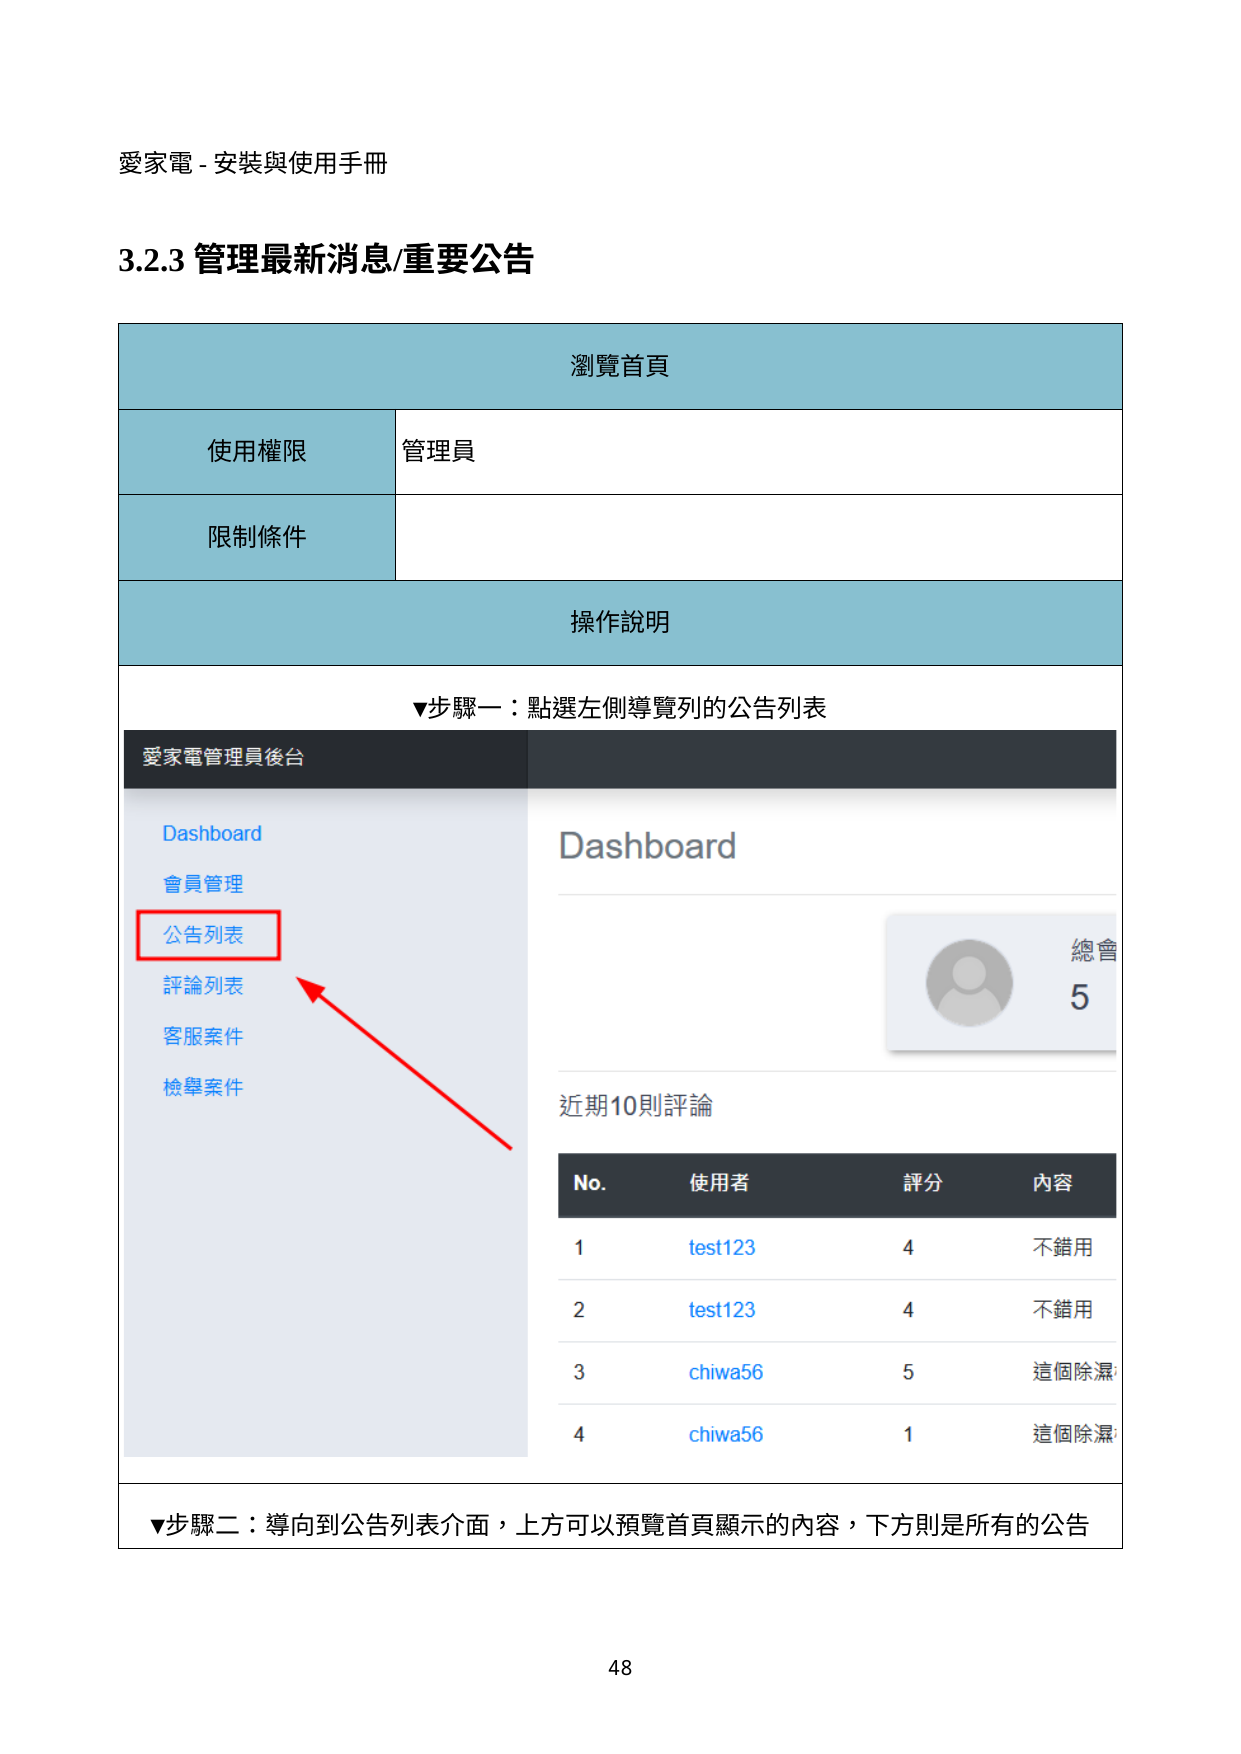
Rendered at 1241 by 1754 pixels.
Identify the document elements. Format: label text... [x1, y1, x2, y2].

table_cell ▼步驟一：點選左側導覽列的公告列表 [119, 666, 1122, 1482]
table_cell [396, 495, 1122, 580]
table_cell 使用權限 [119, 410, 395, 494]
table_header 瀏覽首頁 [119, 324, 1122, 409]
table_cell 限制條件 [119, 495, 395, 580]
table_cell 操作說明 [119, 581, 1122, 665]
table_cell 管理員 [396, 410, 1122, 494]
picture [123, 730, 1117, 1457]
subtitle 3.2.3 管理最新消息/重要公告 [118, 232, 1122, 281]
table_cell ▼步驟二：導向到公告列表介面，上方可以預覽首頁顯示的內容，下方則是所有的公告 [119, 1484, 1122, 1547]
